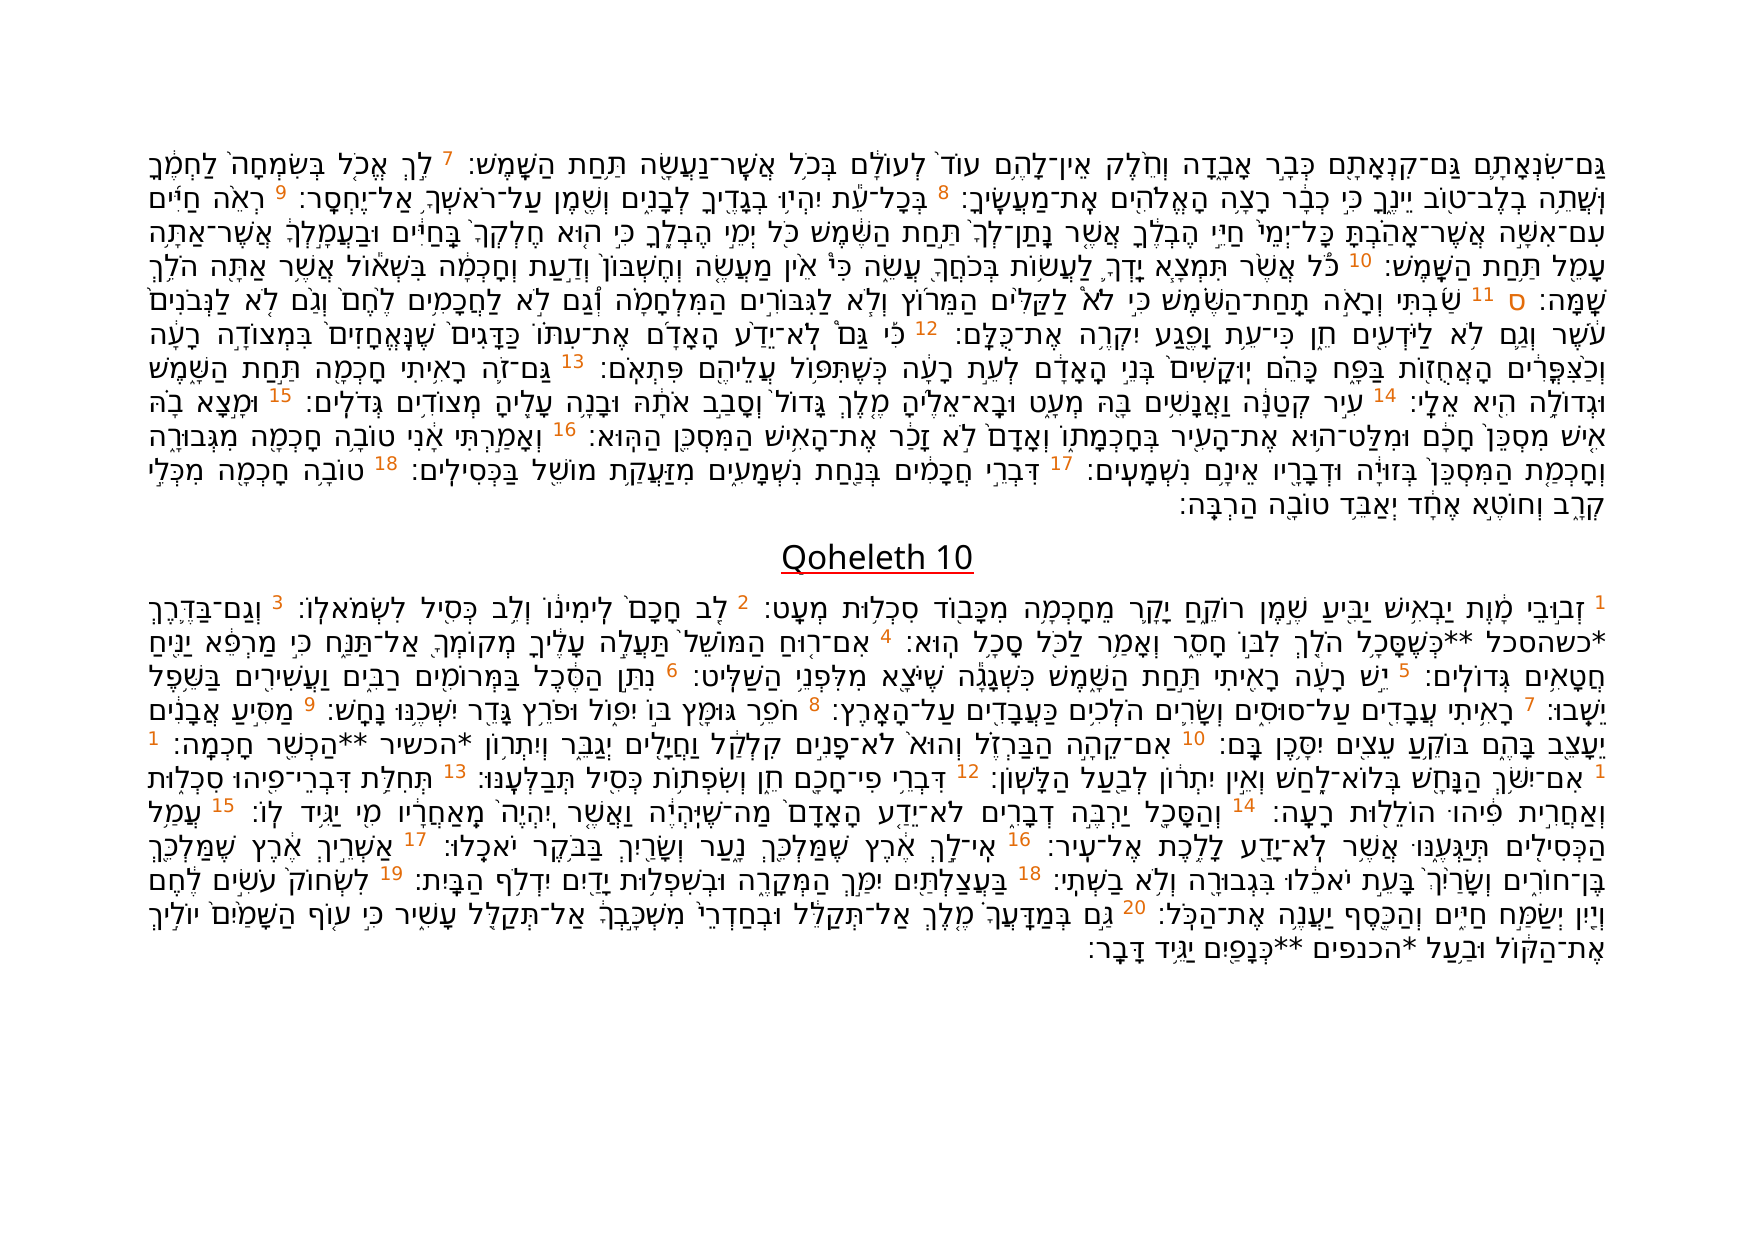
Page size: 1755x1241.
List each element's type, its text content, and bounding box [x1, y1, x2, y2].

text Qoheleth 10 [148, 534, 1606, 579]
text 1 כִּ֣י אֶת־כָּל־זֶ֞ה נָתַ֤תִּי אֶל־לִבִּי֙ וְלָב֣וּר אֶת־כָּל־זֶ֔ה אֲשֶׁ֨ר הַצַּדִּיקִ֧ים וְהַחֲכָמִ֛ים וַעֲבָדֵיהֶ֖ם בְּיַ֣ד הָאֱלֹהִ֑ים גַּֽם־אַהֲבָ֣ה גַם־שִׂנְאָ֗ה אֵ֤ין יוֹדֵ֙עַ֙ הָֽאָדָ֔ם הַכֹּ֖ל לִפְנֵיהֶֽם׃ 2 הַכֹּ֞ל כַּאֲשֶׁ֣ר לַכֹּ֗ל מִקְרֶ֨ה אֶחָ֜ד לַצַּדִּ֤יק וְלָרָשָׁע֙ לַטּוֹב֙ וְלַטָּה֣וֹר וְלַטָּמֵ֔א וְלַזֹּבֵ֔חַ וְלַאֲשֶׁ֖ר אֵינֶ֣נּוּ זֹבֵ֑חַ כַּטּוֹב֙ כַּֽחֹטֶ֔א הַנִּשְׁבָּ֕ע כַּאֲשֶׁ֖ר שְׁבוּעָ֥ה יָרֵֽא׃ ‬‬‬3 זֶ֣ה ׀ רָ֗ע בְּכֹ֤ל אֲשֶֽׁר־נַעֲשָׂה֙ תַּ֣חַת הַשֶּׁ֔מֶשׁ כִּֽי־מִקְרֶ֥ה אֶחָ֖ד לַכֹּ֑ל וְגַ֣ם לֵ֣ב בְּֽנֵי־הָ֠אָדָם מָלֵא־רָ֨ע וְהוֹלֵל֤וֹת בִּלְבָבָם֙ בְּחַיֵּיהֶ֔ם וְאַחֲרָ֖יו אֶל־הַמֵּתִֽים׃ ‬‬‬4 כִּי־מִי֙ אֲשֶׁ֣ר *יבחר **יְחֻבַּ֔ר אֶ֥ל כָּל־הַחַיִּ֖ים יֵ֣שׁ בִּטָּח֑וֹן כִּֽי־לְכֶ֤לֶב חַי֙ ה֣וּא ט֔וֹב מִן־הָאַרְיֵ֖ה הַמֵּֽת׃ ‬‬‬5 כִּ֧י הַֽחַיִּ֛ים יוֹדְעִ֖ים שֶׁיָּמֻ֑תוּ וְהַמֵּתִ֞ים אֵינָ֧ם יוֹדְעִ֣ים מְא֗וּמָה וְאֵֽין־ע֤וֹד לָהֶם֙ שָׂכָ֔ר כִּ֥י נִשְׁכַּ֖ח זִכְרָֽם׃ ‬‬‬6 גַּ֣ם אַהֲבָתָ֧ם גַּם־שִׂנְאָתָ֛ם גַּם־קִנְאָתָ֖ם כְּבָ֣ר אָבָ֑דָה וְחֵ֨לֶק אֵין־לָהֶ֥ם עוֹד֙ לְעוֹלָ֔ם בְּכֹ֥ל אֲשֶֽׁר־נַעֲשָׂ֖ה תַּ֥חַת הַשָּֽׁמֶשׁ׃ ‬‬‬7 לֵ֣ךְ אֱכֹ֤ל בְּשִׂמְחָה֙ לַחְמֶ֔ךָ וּֽשֲׁתֵ֥ה בְלֶב־ט֖וֹב יֵינֶ֑ךָ כִּ֣י כְבָ֔ר רָצָ֥ה הָאֱלֹהִ֖ים אֶֽת־מַעֲשֶֽׂיךָ׃ ‬‬‬8 בְּכָל־עֵ֕ת יִהְי֥וּ בְגָדֶ֖יךָ לְבָנִ֑ים וְשֶׁ֖מֶן עַל־רֹאשְׁךָ֥ אַל־יֶחְסָֽר׃ ‬‬‬9 רְאֵ֨ה חַיִּ֜ים עִם־אִשָּׁ֣ה אֲשֶׁר־אָהַ֗בְתָּ כָּל־יְמֵי֙ חַיֵּ֣י הֶבְלֶ֔ךָ אֲשֶׁ֤ר נָֽתַן־לְךָ֙ תַּ֣חַת הַשֶּׁ֔מֶשׁ כֹּ֖ל יְמֵ֣י הֶבְלֶ֑ךָ כִּ֣י ה֤וּא חֶלְקְךָ֙ בַּֽחַיִּ֔ים וּבַעֲמָ֣לְךָ֔ אֲשֶׁר־אַתָּ֥ה עָמֵ֖ל תַּ֥חַת הַשָּֽׁמֶשׁ׃ ‬‬‬10 כֹּ֠ל אֲשֶׁ֨ר תִּמְצָ֧א יָֽדְךָ֛ לַעֲשׂ֥וֹת בְּכֹחֲךָ֖ עֲשֵׂ֑ה כִּי֩ אֵ֨ין מַעֲשֶׂ֤ה וְחֶשְׁבּוֹן֙ וְדַ֣עַת וְחָכְמָ֔ה בִּשְׁא֕וֹל אֲשֶׁ֥ר אַתָּ֖ה הֹלֵ֥ךְ שָֽׁמָּה׃ ס ‬‬‬11 שַׁ֜בְתִּי וְרָאֹ֣ה תַֽחַת־הַשֶּׁ֗מֶשׁ כִּ֣י לֹא֩ לַקַּלִּ֨ים הַמֵּר֜וֹץ וְלֹ֧א לַגִּבּוֹרִ֣ים הַמִּלְחָמָ֗ה וְ֠גַם לֹ֣א לַחֲכָמִ֥ים לֶ֙חֶם֙ וְגַ֨ם לֹ֤א לַנְּבֹנִים֙ עֹ֔שֶׁר וְגַ֛ם לֹ֥א לַיֹּדְעִ֖ים חֵ֑ן כִּי־עֵ֥ת וָפֶ֖גַע יִקְרֶ֥ה אֶת־כֻּלָּֽם׃ ‬‬‬12 כִּ֡י גַּם֩ לֹֽא־יֵדַ֨ע הָאָדָ֜ם אֶת־עִתּ֗וֹ כַּדָּגִים֙ שֶׁנֶּֽאֱחָזִים֙ בִּמְצוֹדָ֣ה רָעָ֔ה וְכַ֨צִּפֳּרִ֔ים הָאֲחֻז֖וֹת בַּפָּ֑ח כָּהֵ֗ם יֽוּקָשִׁים֙ בְּנֵ֣י הָֽאָדָ֔ם לְעֵ֣ת רָעָ֔ה כְּשֶׁתִּפּ֥וֹל עֲלֵיהֶ֖ם פִּתְאֹֽם׃ ‬‬‬13 גַּם־זֹ֛ה רָאִ֥יתִי חָכְמָ֖ה תַּ֣חַת הַשָּׁ֑מֶשׁ וּגְדוֹלָ֥ה הִ֖יא אֵלָֽי׃ ‬‬‬14 עִ֣יר קְטַנָּ֔ה וַאֲנָשִׁ֥ים בָּ֖הּ מְעָ֑ט וּבָֽא־אֵלֶ֜יהָ מֶ֤לֶךְ גָּדוֹל֙ וְסָבַ֣ב אֹתָ֔הּ וּבָנָ֥ה עָלֶ֖יהָ מְצוֹדִ֥ים גְּדֹלִֽים׃ ‬‬‬15 וּמָ֣צָא בָ֗הּ אִ֤ישׁ מִסְכֵּן֙ חָכָ֔ם וּמִלַּט־ה֥וּא אֶת־הָעִ֖יר בְּחָכְמָת֑וֹ וְאָדָם֙ לֹ֣א זָכַ֔ר אֶת־הָאִ֥ישׁ הַמִּסְכֵּ֖ן הַהּֽוּא׃ ‬‬‬16 וְאָמַ֣רְתִּי אָ֔נִי טוֹבָ֥ה חָכְמָ֖ה מִגְּבוּרָ֑ה וְחָכְמַ֤ת הַמִּסְכֵּן֙ בְּזוּיָ֔ה וּדְבָרָ֖יו אֵינָ֥ם נִשְׁמָעִֽים׃ ‬‬‬17 דִּבְרֵ֣י חֲכָמִ֔ים בְּנַ֖חַת נִשְׁמָעִ֑ים מִזַּעֲקַ֥ת מוֹשֵׁ֖ל בַּכְּסִילִֽים׃ ‬‬‬18 טוֹבָ֥ה חָכְמָ֖ה מִכְּלֵ֣י קְרָ֑ב וְחוֹטֶ֣א אֶחָ֔ד יְאַבֵּ֥ד טוֹבָ֖ה הַרְבֵּֽה׃ ‬‬‬‬‬‬‬‬‬‬‬‬‬‬‬‬‬‬‬‬ [148, 148, 1606, 521]
text 1 זְב֣וּבֵי מָ֔וֶת יַבְאִ֥ישׁ יַבִּ֖יעַ שֶׁ֣מֶן רוֹקֵ֑חַ יָקָ֛ר מֵחָכְמָ֥ה מִכָּב֖וֹד סִכְל֥וּת מְעָֽט׃ 2 לֵ֤ב חָכָם֙ לִֽימִינ֔וֹ וְלֵ֥ב כְּסִ֖יל לִשְׂמֹאלֽוֹ׃ ‬‬‬3 וְגַם־בַּדֶּ֛רֶךְ *כשהסכל **כְּשֶׁסָּכָ֥ל הֹלֵ֖ךְ לִבּ֣וֹ חָסֵ֑ר וְאָמַ֥ר לַכֹּ֖ל סָכָ֥ל הֽוּא׃ ‬‬‬4 אִם־ר֤וּחַ הַמּוֹשֵׁל֙ תַּעֲלֶ֣ה עָלֶ֔יךָ מְקוֹמְךָ֖ אַל־תַּנַּ֑ח כִּ֣י מַרְפֵּ֔א יַנִּ֖יחַ חֲטָאִ֥ים גְּדוֹלִֽים׃ ‬‬‬5 יֵ֣שׁ רָעָ֔ה רָאִ֖יתִי תַּ֣חַת הַשָּׁ֑מֶשׁ כִּשְׁגָגָ֕ה שֶׁיֹּצָ֖א מִלִּפְנֵ֥י הַשַּׁלִּֽיט׃ ‬‬‬6 נִתַּ֣ן הַסֶּ֔כֶל בַּמְּרוֹמִ֖ים רַבִּ֑ים וַעֲשִׁירִ֖ים בַּשֵּׁ֥פֶל יֵשֵֽׁבוּ׃ ‬‬‬7 רָאִ֥יתִי עֲבָדִ֖ים עַל־סוּסִ֑ים וְשָׂרִ֛ים הֹלְכִ֥ים כַּעֲבָדִ֖ים עַל־הָאָֽרֶץ׃ ‬‬‬8 חֹפֵ֥ר גּוּמָּ֖ץ בּ֣וֹ יִפּ֑וֹל וּפֹרֵ֥ץ גָּדֵ֖ר יִשְּׁכֶ֥נּוּ נָחָֽשׁ׃ ‬‬‬9 מַסִּ֣יעַ אֲבָנִ֔ים יֵעָצֵ֖ב בָּהֶ֑ם בּוֹקֵ֥עַ עֵצִ֖ים יִסָּ֥כֶן בָּֽם׃ ‬‬‬10 אִם־קֵהָ֣ה הַבַּרְזֶ֗ל וְהוּא֙ לֹא־פָנִ֣ים קִלְקַ֔ל וַחֲיָלִ֖ים יְגַבֵּ֑ר וְיִתְר֥וֹן *הכשיר **הַכְשֵׁ֖ר חָכְמָֽה׃ ‬‬‬11 אִם־יִשֹּׁ֥ךְ הַנָּחָ֖שׁ בְּלוֹא־לָ֑חַשׁ וְאֵ֣ין יִתְר֔וֹן לְבַ֖עַל הַלָּשֽׁוֹן׃ ‬‬‬12 דִּבְרֵ֥י פִי־חָכָ֖ם חֵ֑ן וְשִׂפְת֥וֹת כְּסִ֖יל תְּבַלְּעֶֽנּוּ׃ ‬‬‬13 תְּחִלַּ֥ת דִּבְרֵי־פִ֖יהוּ סִכְל֑וּת וְאַחֲרִ֣ית פִּ֔יהוּ הוֹלֵל֖וּת רָעָֽה׃ ‬‬‬14 וְהַסָּכָ֖ל יַרְבֶּ֣ה דְבָרִ֑ים לֹא־יֵדַ֤ע הָאָדָם֙ מַה־שֶׁיִּֽהְיֶ֔ה וַאֲשֶׁ֤ר יִֽהְיֶה֙ מֵֽאַחֲרָ֔יו מִ֖י יַגִּ֥יד לֽוֹ׃ ‬‬‬15 עֲמַ֥ל הַכְּסִילִ֖ים תְּיַגְּעֶ֑נּוּ אֲשֶׁ֥ר לֹֽא־יָדַ֖ע לָלֶ֥כֶת אֶל־עִֽיר׃ ‬‬‬16 אִֽי־לָ֣ךְ אֶ֔רֶץ שֶׁמַּלְכֵּ֖ךְ נָ֑עַר וְשָׂרַ֖יִךְ בַּבֹּ֥קֶר יֹאכֵֽלוּ׃ ‬‬‬17 אַשְׁרֵ֣יךְ אֶ֔רֶץ שֶׁמַּלְכֵּ֖ךְ בֶּן־חוֹרִ֑ים וְשָׂרַ֙יִךְ֙ בָּעֵ֣ת יֹאכֵ֔לוּ בִּגְבוּרָ֖ה וְלֹ֥א בַשְּׁתִֽי׃ ‬‬‬18 בַּעֲצַלְתַּ֖יִם יִמַּ֣ךְ הַמְּקָרֶ֑ה וּבְשִׁפְל֥וּת יָדַ֖יִם יִדְלֹ֥ף הַבָּֽיִת׃ ‬‬‬19 לִשְׂחוֹק֙ עֹשִׂ֣ים לֶ֔חֶם וְיַ֖יִן יְשַׂמַּ֣ח חַיִּ֑ים וְהַכֶּ֖סֶף יַעֲנֶ֥ה אֶת־הַכֹּֽל׃ ‬‬‬20 גַּ֣ם בְּמַדָּֽעֲךָ֗ מֶ֚לֶךְ אַל־תְּקַלֵּ֔ל וּבְחַדְרֵי֙ מִשְׁכָּ֣בְךָ֔ אַל־תְּקַלֵּ֖ל עָשִׁ֑יר כִּ֣י ע֤וֹף הַשָּׁמַ֙יִם֙ יוֹלִ֣יךְ אֶת־הַקּ֔וֹל וּבַ֥עַל *הכנפים **כְּנָפַ֖יִם יַגֵּ֥יד דָּבָֽר׃ ‬‬‬‬‬‬‬‬‬‬‬‬‬‬‬‬‬‬‬‬‬‬ [148, 592, 1606, 965]
